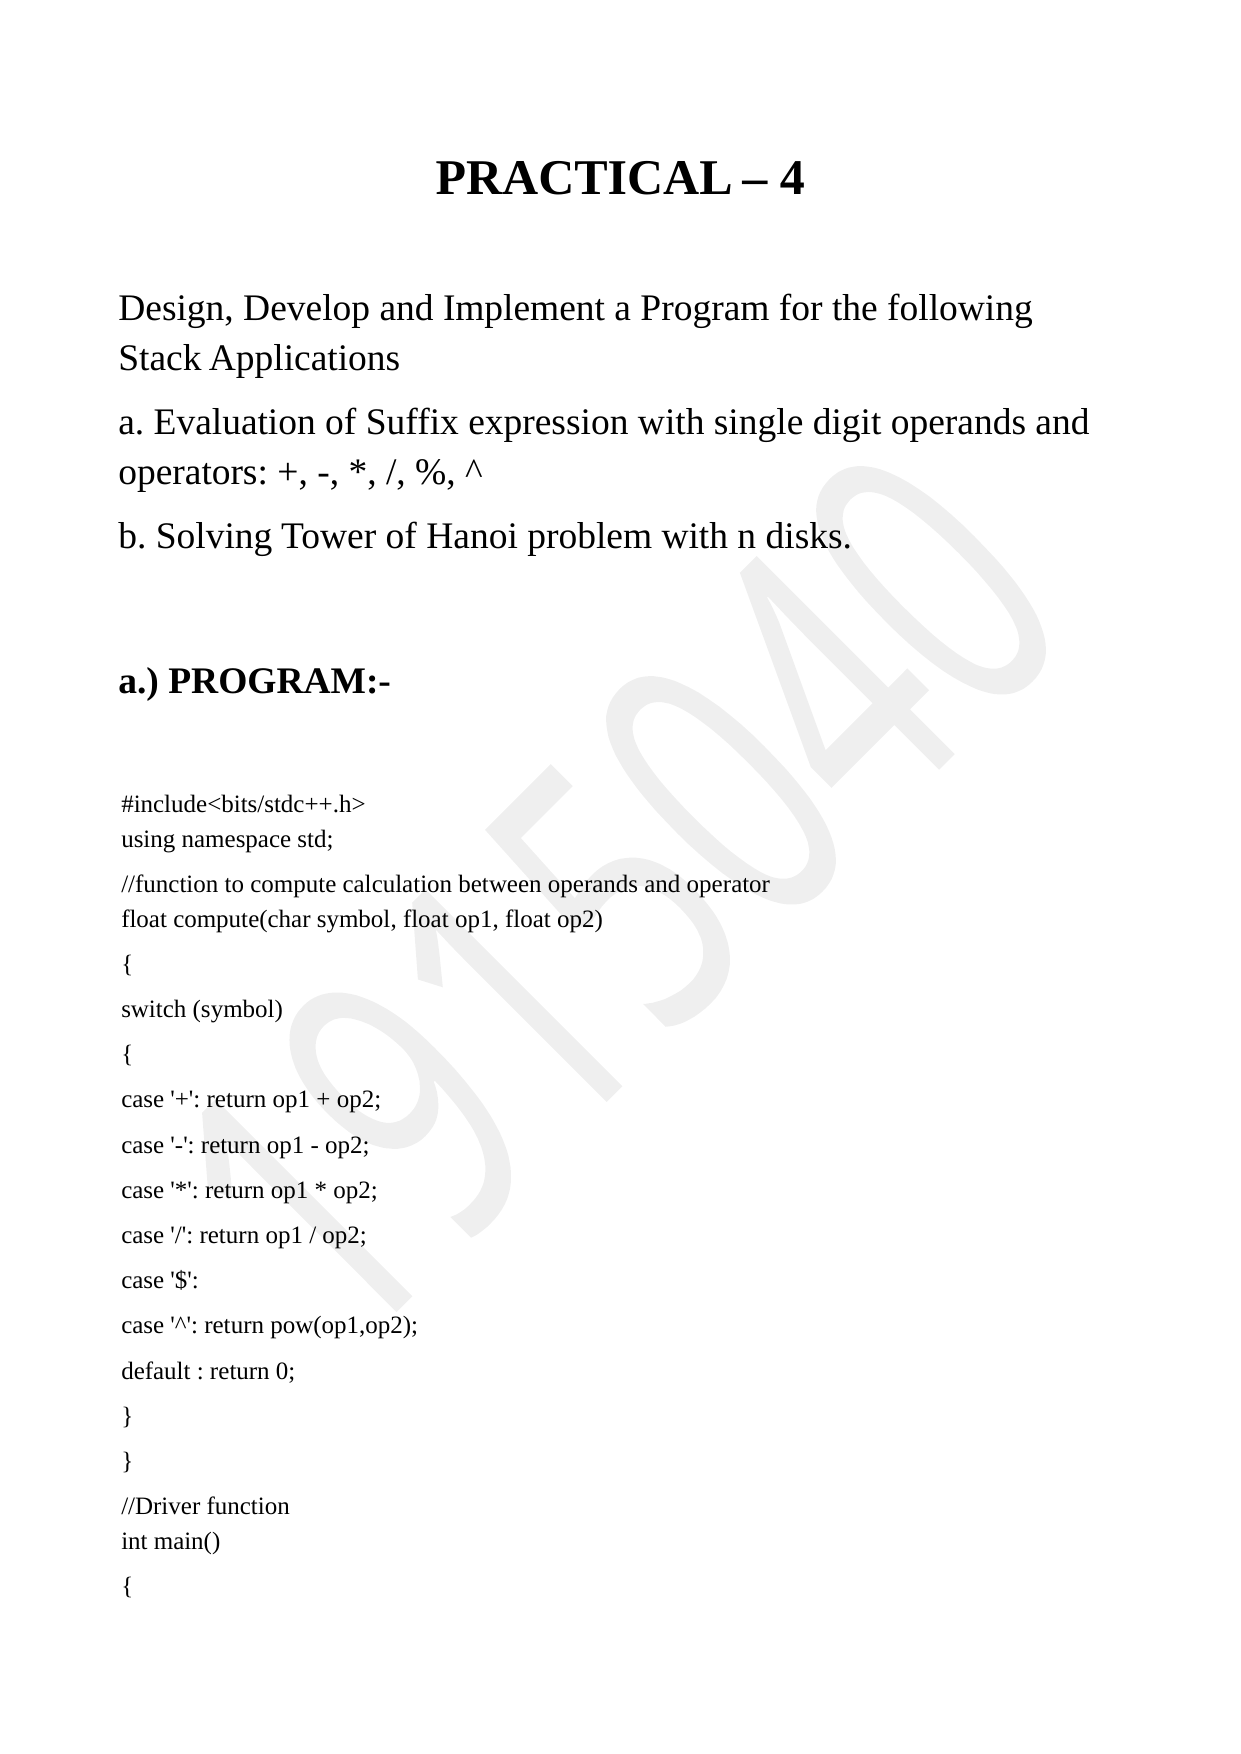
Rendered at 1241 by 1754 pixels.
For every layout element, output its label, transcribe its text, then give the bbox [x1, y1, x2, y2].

table_header case '+': return op1 + op2; [118, 1082, 329, 1116]
table_header { [118, 1036, 148, 1071]
table_header [118, 1252, 136, 1262]
table_header [118, 856, 136, 866]
table_header case '*': return op1 * op2; [118, 1172, 290, 1207]
table_header } [301, 1217, 369, 1252]
table_header } [517, 866, 705, 901]
table_header { [118, 1568, 148, 1603]
table_header [118, 1026, 136, 1036]
table_header default : return 0; [118, 1353, 308, 1387]
table_header display(); [412, 901, 472, 935]
table_header [118, 981, 136, 991]
table_header [118, 1207, 136, 1217]
text Design, Develop and Implement a Program for the following Stack Applications [118, 286, 1122, 378]
table_header case '+': return op1 + op2; [331, 1082, 394, 1116]
table_header [118, 1342, 136, 1353]
table_header [118, 1433, 136, 1443]
table_header } [713, 866, 783, 901]
text b. Solving Tower of Hanoi problem with n disks. [843, 513, 960, 556]
table_header [118, 1071, 136, 1082]
table_header case '-': return op1 - op2; [245, 1127, 383, 1161]
table_header [118, 1161, 136, 1172]
table_header } [689, 884, 695, 891]
table_header [118, 1388, 136, 1398]
table_header [118, 935, 136, 946]
table_header [118, 1603, 136, 1613]
text [860, 658, 1122, 701]
table_header using namespace std; [118, 821, 346, 856]
table_header //function to compute calculation between operands and operator [118, 866, 548, 901]
table_header } [118, 1398, 148, 1433]
table_header //function to compute calculation between operands and operator [547, 866, 601, 897]
table_header [118, 1478, 136, 1488]
table_header //function to compute calculation between operands and operator [666, 866, 768, 901]
table_header case '/': return op1 / op2; [118, 1217, 335, 1252]
table_header } [413, 889, 438, 901]
table_header case '/': return op1 / op2; [335, 1217, 380, 1252]
text a.) PROGRAM:- [118, 658, 786, 701]
table_header float compute(char symbol, float op1, float op2) [439, 901, 613, 935]
table_header case '$': [118, 1263, 212, 1297]
table_header [342, 1127, 383, 1148]
table_header } [118, 1443, 148, 1478]
table_header case '-': return op1 - op2; [118, 1127, 205, 1161]
table_header float compute(char symbol, float op1, float op2) [118, 901, 414, 935]
table_header //Driver function [118, 1489, 303, 1523]
table_header int main() [118, 1523, 233, 1558]
table_header case 5: [202, 1099, 233, 1116]
table_header [203, 1127, 278, 1161]
text PRACTICAL – 4 [118, 148, 1122, 205]
table_header case '*': return op1 * op2; [290, 1172, 391, 1207]
table_header #include<bits/stdc++.h> [118, 786, 378, 821]
table_header [118, 1558, 136, 1568]
text [793, 658, 869, 701]
table_header display(); [548, 901, 607, 928]
table_header [118, 1116, 136, 1127]
table_header cout << "Please Enter a valid option\n"; [256, 1172, 324, 1207]
table_header [118, 1297, 136, 1308]
table_header case '^': return pow(op1,op2); [118, 1308, 431, 1342]
table_header { [118, 946, 148, 981]
table_header switch (symbol) [118, 991, 296, 1026]
text b. Solving Tower of Hanoi problem with n disks. [118, 513, 831, 556]
text b. Solving Tower of Hanoi problem with n disks. [951, 513, 1122, 556]
text a. Evaluation of Suffix expression with single digit operands and operators: +, -, *, /, %, ^ [118, 399, 1122, 492]
table_header case 5: [302, 1082, 367, 1116]
